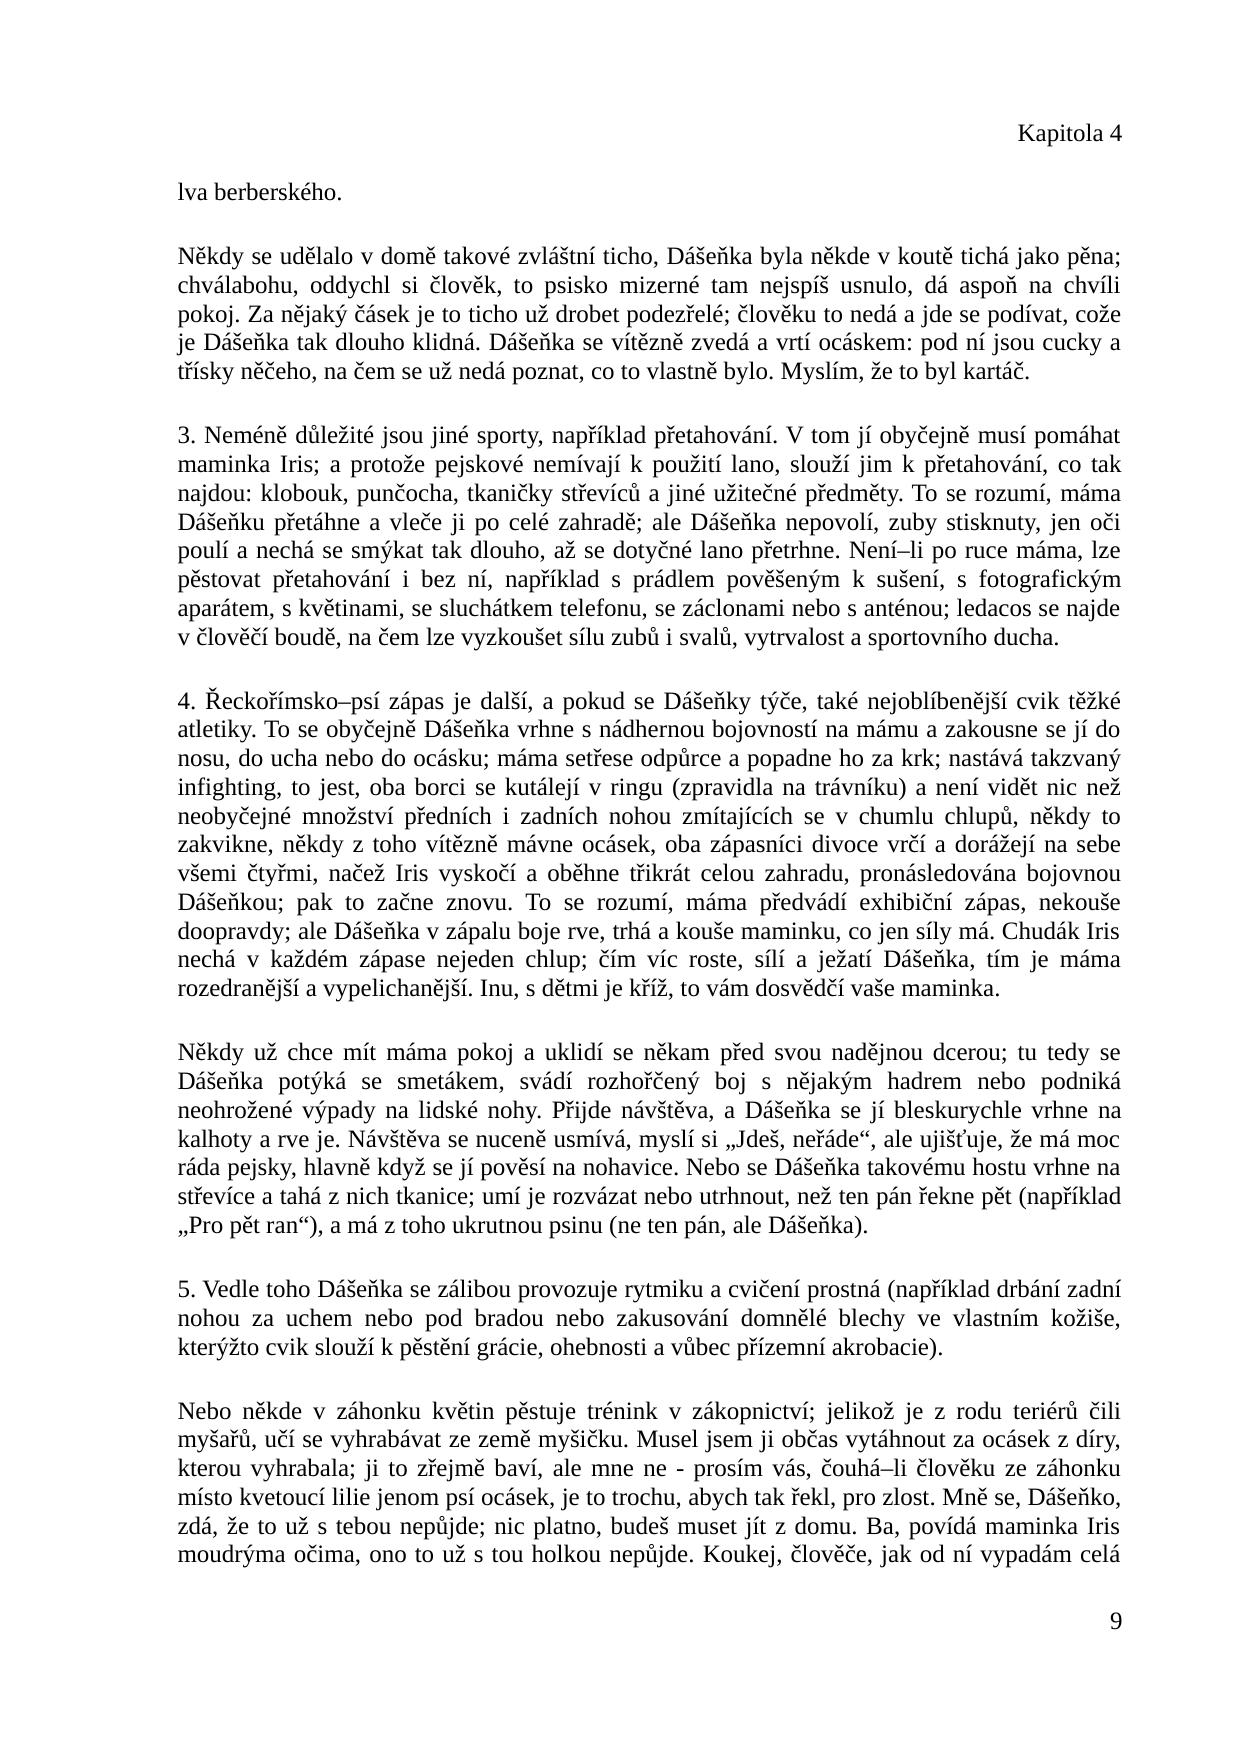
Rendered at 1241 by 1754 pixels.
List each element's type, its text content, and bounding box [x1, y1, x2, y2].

text Nebo někde v záhonku květin pěstuje trénink v zákopnictví; jelikož je z rodu teriérů čili myšařů, učí se vyhrabávat ze země myšičku. Musel jsem ji občas vytáhnout za ocásek z díry, kterou vyhrabala; ji to zřejmě baví, ale mne ne - prosím vás, čouhá–li člověku ze záhonku místo kvetoucí lilie jenom psí ocásek, je to trochu, abych tak řekl, pro zlost. Mně se, Dášeňko, zdá, že to už s tebou nepůjde; nic platno, budeš muset jít z domu. Ba, povídá maminka Iris moudrýma očima, ono to už s tou holkou nepůjde. Koukej, člověče, jak od ní vypadám celá [177, 1396, 1122, 1568]
text Někdy už chce mít máma pokoj a uklidí se někam před svou nadějnou dcerou; tu tedy se Dášeňka potýká se smetákem, svádí rozhořčený boj s nějakým hadrem nebo podniká neohrožené výpady na lidské nohy. Přijde návštěva, a Dášeňka se jí bleskurychle vrhne na kalhoty a rve je. Návštěva se nuceně usmívá, myslí si „Jdeš, neřáde“, ale ujišťuje, že má moc ráda pejsky, hlavně když se jí pověsí na nohavice. Nebo se Dášeňka takovému hostu vrhne na střevíce a tahá z nich tkanice; umí je rozvázat nebo utrhnout, než ten pán řekne pět (například „Pro pět ran“), a má z toho ukrutnou psinu (ne ten pán, ale Dášeňka). [177, 1037, 1122, 1239]
text lva berberského. [177, 177, 1122, 206]
text Někdy se udělalo v domě takové zvláštní ticho, Dášeňka byla někde v koutě tichá jako pěna; chválabohu, oddychl si člověk, to psisko mizerné tam nejspíš usnulo, dá aspoň na chvíli pokoj. Za nějaký čásek je to ticho už drobet podezřelé; člověku to nedá a jde se podívat, cože je Dášeňka tak dlouho klidná. Dášeňka se vítězně zvedá a vrtí ocáskem: pod ní jsou cucky a třísky něčeho, na čem se už nedá poznat, co to vlastně bylo. Myslím, že to byl kartáč. [177, 241, 1122, 385]
text 4. Řeckořímsko–psí zápas je další, a pokud se Dášeňky týče, také nejoblíbenější cvik těžké atletiky. To se obyčejně Dášeňka vrhne s nádhernou bojovností na mámu a zakousne se jí do nosu, do ucha nebo do ocásku; máma setřese odpůrce a popadne ho za krk; nastává takzvaný infighting, to jest, oba borci se kutálejí v ringu (zpravidla na trávníku) a není vidět nic než neobyčejné množství předních i zadních nohou zmítajících se v chumlu chlupů, někdy to zakvikne, někdy z toho vítězně mávne ocásek, oba zápasníci divoce vrčí a dorážejí na sebe všemi čtyřmi, načež Iris vyskočí a oběhne třikrát celou zahradu, pronásledována bojovnou Dášeňkou; pak to začne znovu. To se rozumí, máma předvádí exhibiční zápas, nekouše doopravdy; ale Dášeňka v zápalu boje rve, trhá a kouše maminku, co jen síly má. Chudák Iris nechá v každém zápase nejeden chlup; čím víc roste, sílí a ježatí Dášeňka, tím je máma rozedranější a vypelichanější. Inu, s dětmi je kříž, to vám dosvědčí vaše maminka. [177, 686, 1122, 1002]
text 5. Vedle toho Dášeňka se zálibou provozuje rytmiku a cvičení prostná (například drbání zadní nohou za uchem nebo pod bradou nebo zakusování domnělé blechy ve vlastním kožiše, kterýžto cvik slouží k pěstění grácie, ohebnosti a vůbec přízemní akrobacie). [177, 1274, 1122, 1360]
text 3. Neméně důležité jsou jiné sporty, například přetahování. V tom jí obyčejně musí pomáhat maminka Iris; a protože pejskové nemívají k použití lano, slouží jim k přetahování, co tak najdou: klobouk, punčocha, tkaničky střevíců a jiné užitečné předměty. To se rozumí, máma Dášeňku přetáhne a vleče ji po celé zahradě; ale Dášeňka nepovolí, zuby stisknuty, jen oči poulí a nechá se smýkat tak dlouho, až se dotyčné lano přetrhne. Není–li po ruce máma, lze pěstovat přetahování i bez ní, například s prádlem pověšeným k sušení, s fotografickým aparátem, s květinami, se sluchátkem telefonu, se záclonami nebo s anténou; ledacos se najde v člověčí boudě, na čem lze vyzkoušet sílu zubů i svalů, vytrvalost a sportovního ducha. [177, 420, 1122, 650]
